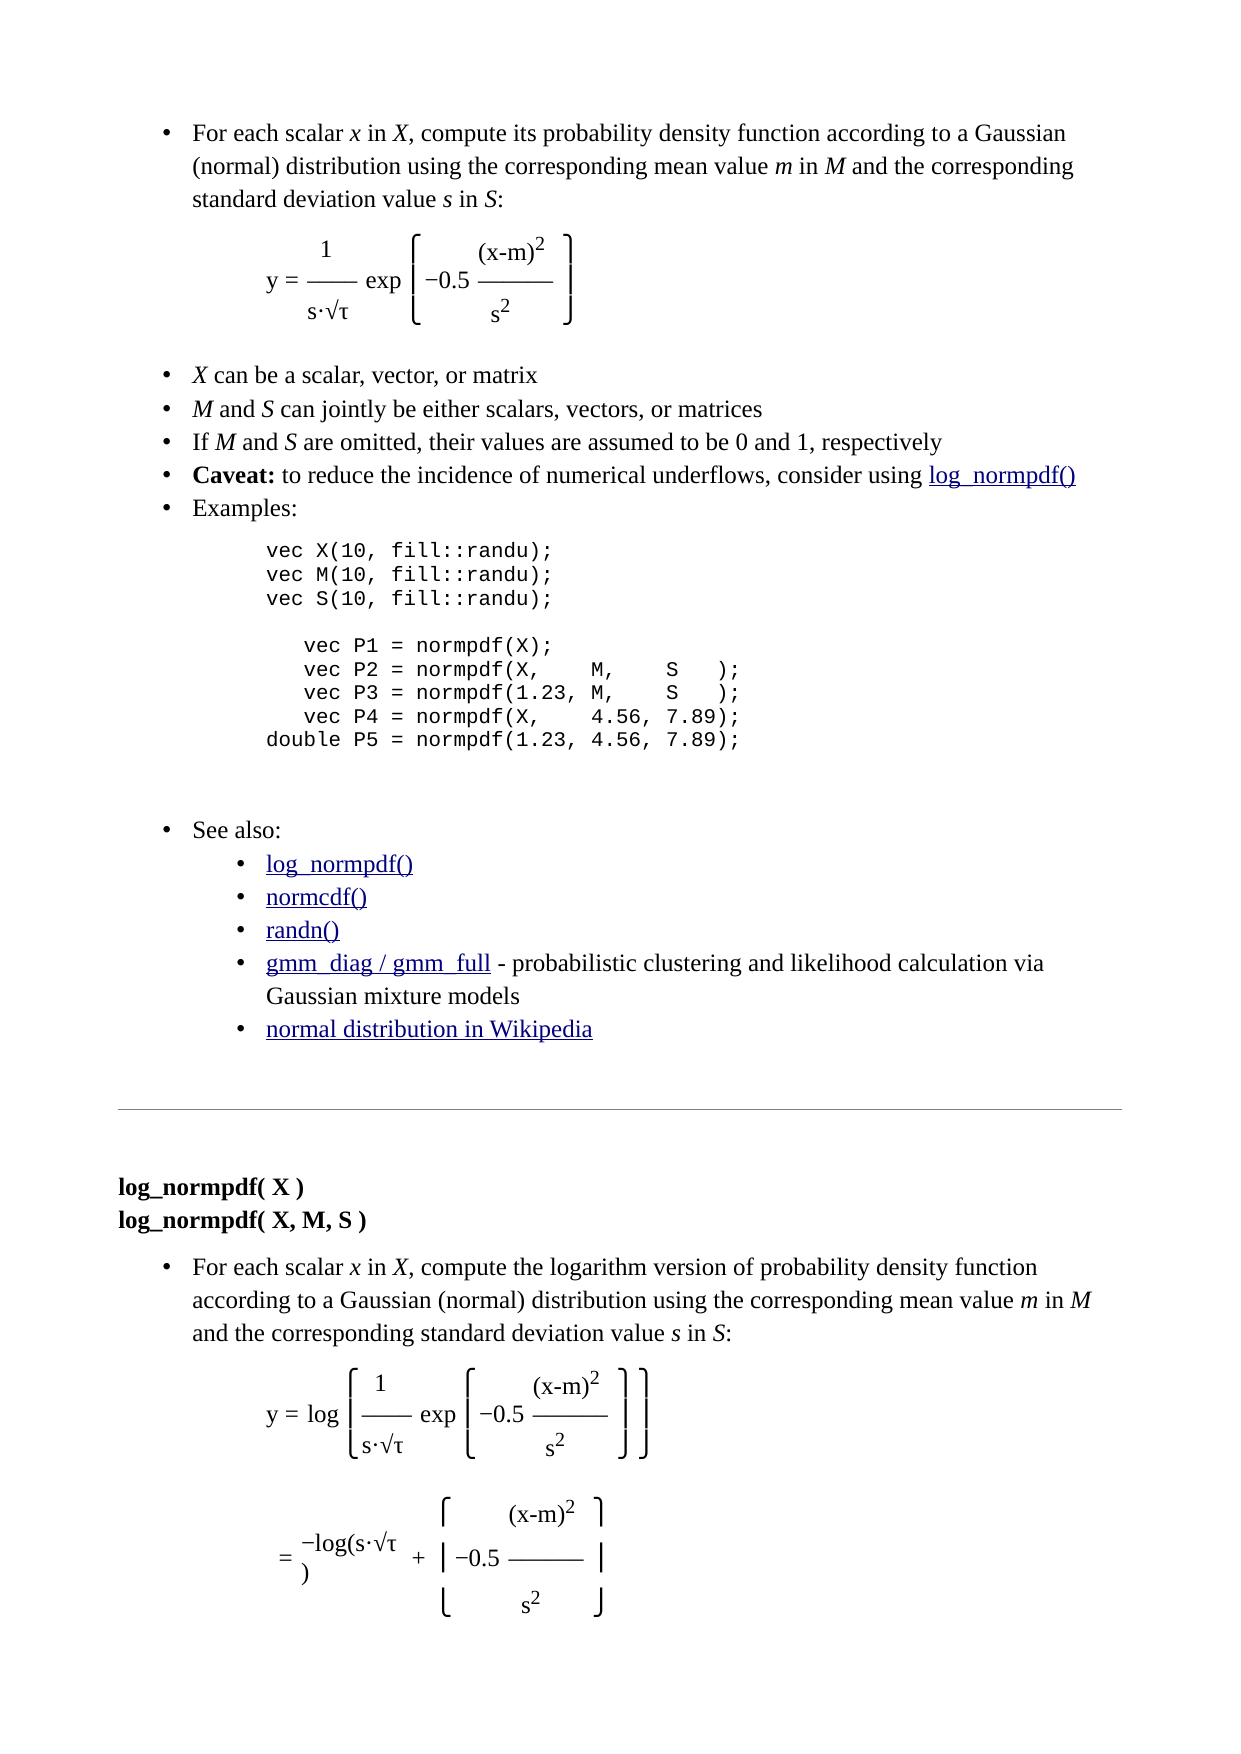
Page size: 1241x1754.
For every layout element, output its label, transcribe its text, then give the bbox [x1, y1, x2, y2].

table_cell ⎪ [352, 1400, 362, 1428]
table_cell ⎪ [469, 1400, 479, 1428]
table_cell ‒‒‒‒‒‒ [478, 265, 561, 294]
table_header [479, 1366, 533, 1399]
table_header [405, 1495, 434, 1528]
table_header ⎫ [616, 1366, 637, 1399]
table_header 1 [307, 232, 359, 265]
list randn() [236, 915, 1122, 943]
table_cell ⎩ [341, 1428, 362, 1462]
table_header ⎧ [458, 1366, 479, 1399]
list Caveat: to reduce the incidence of numerical underflows, consider using log_normpdf() [162, 460, 1122, 488]
list normcdf() [236, 882, 1122, 910]
table_cell −log(s·√τ) [301, 1528, 405, 1586]
list If M and S are omitted, their values are assumed to be 0 and 1, respectively [162, 427, 1122, 455]
table_cell [479, 1428, 533, 1462]
table_cell exp [414, 1400, 458, 1428]
table_cell ‒‒‒‒ [307, 265, 359, 294]
table_cell ⎭ [616, 1428, 637, 1462]
table_cell ⎪ [414, 265, 424, 294]
table_cell [414, 1428, 458, 1462]
table_cell ⎪ [627, 1400, 637, 1428]
table_cell ⎪ [404, 265, 411, 294]
table_cell ⎪ [458, 1400, 466, 1428]
table_cell [405, 1586, 434, 1619]
table_cell ⎪ [637, 1400, 645, 1428]
table_cell s·√τ [307, 294, 359, 328]
table_header [301, 1495, 405, 1528]
table_cell [424, 294, 478, 328]
table_cell [307, 1428, 341, 1462]
table_cell ⎭ [561, 294, 582, 328]
table_header ⎧ [404, 232, 424, 265]
table_header (x-m)2 [478, 232, 561, 265]
table_header ⎫ [637, 1366, 658, 1399]
table_cell exp [359, 265, 403, 294]
table_cell ⎩ [458, 1428, 479, 1462]
table_header [266, 232, 307, 265]
table_cell ⎭ [637, 1428, 658, 1462]
table_cell y = [266, 265, 307, 294]
table_cell ⎪ [648, 1400, 658, 1428]
table_cell ⎪ [572, 265, 582, 294]
text log_normpdf( X ) log_normpdf( X, M, S ) [118, 1172, 1122, 1233]
list M and S can jointly be either scalars, vectors, or matrices [162, 394, 1122, 422]
table_cell = [266, 1528, 301, 1586]
table_cell −0.5 [479, 1400, 533, 1428]
list For each scalar x in X, compute the logarithm version of probability density function according to a Gaussian (normal) distribution using the corresponding mean value m in M and the corresponding standard deviation value s in S: [162, 1252, 1122, 1347]
table_header ⎧ [434, 1495, 454, 1528]
list vec S(10, fill::randu); [236, 588, 1122, 611]
list vec P2 = normpdf(X, M, S ); [236, 658, 1122, 682]
table_cell y = [266, 1400, 307, 1428]
table_cell [266, 294, 307, 328]
table_header 1 [362, 1366, 414, 1399]
list gmm_diag / gmm_full - probabilistic clustering and likelihood calculation via Gaussian mixture models [236, 948, 1122, 1009]
table_header ⎫ [561, 232, 582, 265]
table_cell [359, 294, 403, 328]
table_cell ⎪ [341, 1400, 349, 1428]
table_cell + [405, 1528, 434, 1586]
list vec X(10, fill::randu); [236, 540, 1122, 564]
table_cell ‒‒‒‒‒‒ [508, 1528, 592, 1586]
list normal distribution in Wikipedia [236, 1014, 1122, 1042]
list See also: [162, 816, 1122, 844]
table_cell ⎪ [616, 1400, 624, 1428]
table_header [424, 232, 478, 265]
table_cell ‒‒‒‒ [362, 1400, 414, 1428]
table_cell ⎩ [404, 294, 424, 328]
table_cell log [307, 1400, 341, 1428]
table_header [266, 1366, 307, 1399]
list vec P1 = normpdf(X); [236, 635, 1122, 658]
list vec P3 = normpdf(1.23, M, S ); [236, 682, 1122, 706]
table_header ⎫ [592, 1495, 612, 1528]
table_cell ‒‒‒‒‒‒ [533, 1400, 616, 1428]
list X can be a scalar, vector, or matrix [162, 361, 1122, 389]
table_header [414, 1366, 458, 1399]
table_cell −0.5 [424, 265, 478, 294]
table_header [266, 1495, 301, 1528]
table_cell [455, 1586, 508, 1619]
table_header [307, 1366, 341, 1399]
table_header (x-m)2 [508, 1495, 592, 1528]
list vec M(10, fill::randu); [236, 564, 1122, 588]
table_cell s2 [508, 1586, 592, 1619]
table_cell ⎩ [434, 1586, 454, 1619]
table_cell ⎪ [434, 1528, 454, 1586]
table_cell [266, 1428, 307, 1462]
table_cell [301, 1586, 405, 1619]
table_header [359, 232, 403, 265]
list Examples: [162, 493, 1122, 521]
table_header (x-m)2 [533, 1366, 616, 1399]
table_cell s·√τ [362, 1428, 414, 1462]
table_cell s2 [533, 1428, 616, 1462]
table_cell ⎭ [592, 1586, 612, 1619]
table_header ⎧ [341, 1366, 362, 1399]
table_header [455, 1495, 508, 1528]
table_cell ⎪ [561, 265, 569, 294]
list vec P4 = normpdf(X, 4.56, 7.89); [236, 706, 1122, 729]
table_cell ⎪ [592, 1528, 612, 1586]
list For each scalar x in X, compute its probability density function according to a Gaussian (normal) distribution using the corresponding mean value m in M and the corresponding standard deviation value s in S: [162, 118, 1122, 213]
table_cell s2 [478, 294, 561, 328]
table_cell [266, 1586, 301, 1619]
table_cell −0.5 [455, 1528, 508, 1586]
list log_normpdf() [236, 849, 1122, 877]
list double P5 = normpdf(1.23, 4.56, 7.89); [236, 729, 1122, 753]
